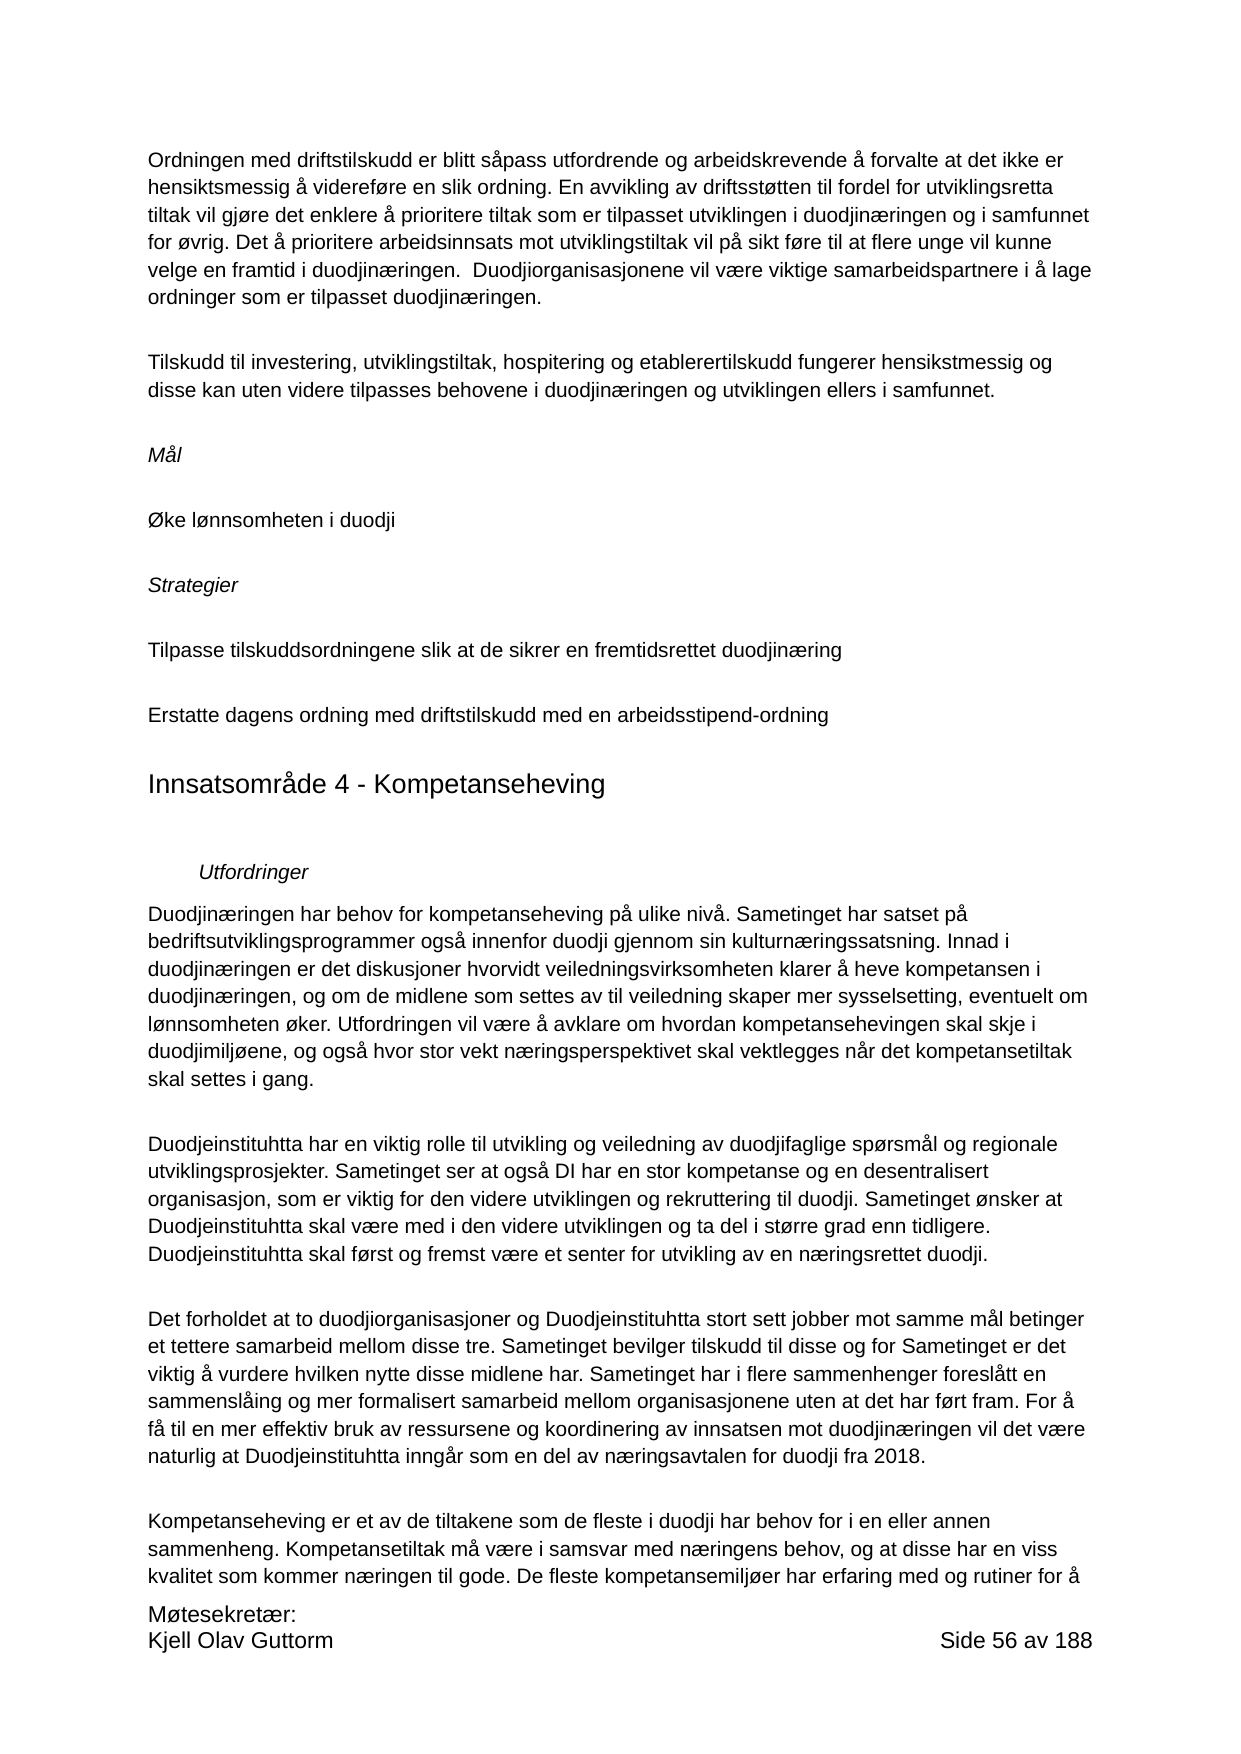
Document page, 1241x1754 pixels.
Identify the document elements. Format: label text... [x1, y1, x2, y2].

table_header Forslag og merknader Sametingsrådets forslag til innstilling: Sametinget har drøftet Melding om duodji. Meldingen er vedlagt protokollen. Sametingsmelding om duodji 1 Innledning Dette er første gang Sametinget avgir en egen melding om duodji. Målet med meldingen er å utvikle et styringsdokument for duodji og signalisere tydeligere målsettinger for det politiske arbeidet. Sametinget må ha en langsiktig politikk og strategi for utviklingen av duodji. I likhet med andre næringer skjer det endringer blant annet i de økonomiske rammebetingelsene, rettsutvikling og innenfor duodjinæringen. Duodji er en kulturbærende næring som har stor betydning for samiske språk og kultur og samisk næringsutvikling. Det er viktig å sikre at duodji overlever både som kultur og næring. Duodji er også et viktig identitetsskapende element i det samiske samfunnet. Sametinget har et overordnet mål om å utvikle duodji som en framtidsrettet og attraktiv næring. Denne meldingen avgrenses derfor mot duodji som næring. Økt omsetning av egenprodusert duodji for et større marked står sentralt i Sametingets satsing. Med dette menes at duodjinæringen er istand til å tilpasse seg endringer og utfordringer i næringen, og at profesjonaliteten, inntjeningen og lønnsomheten i næringen økes. 2 Status duodjinæringen 2.1 Økonomisk rapport Det har blitt utarbeidet økonomiske rapporter om utviklingen i duodjinæringen siden 2006. Rapportene beskriver næringens økonomiske situasjon, og de årlige forhandlingene om næringsavtale for duodji tar utgangspunkt i denne. Rapportene viser økonomisk status for duodjiutøvere som har søkt driftstilskudd til Sametinget. Det er også gjort en sammenligning med tilsvarende oversikter for de tre foregående årene. Analysene er basert på data fra søknadene om forrige års økonomiske forhold. Oppsummert viser analyser fra økonomisk rapport 2016 at den gjennomsnittlige duodjiutøveren driver et enkeltmannsforetak, er kvinne og bosatt i Finnmark. Driftstilskuddet fra Sametinget er fortsatt en viktig faktor for utøverens økonomi. Uten driftstilskudd ville den gjennomsnittlige utøveren hatt et marginalt overskudd i sin virksomhet. Totalt blant søkerne var omsetning av egenprodusert duodji 8,5 millioner kroner. Gjennomsnittlig omsetning er ca kr 315.000. Det er stor variasjon i omsetningen av egenprodusert duodji for utøverne, fra 2,8 millioner kroner til 51.000 kroner. Sametinget antar at denne omsetningen også har andre ringvirkninger så som utsalgssteder for duodji, vanlige butikker, messearrangementer etc. I 2014 var kostnader til produksjonen større enn omsetningen i duodji. Det førte blant annet til at overskuddet (driftsresultatet)gikk ned i 2014. Ingen utøvere har rapportert underskudd i 2015 mot at det var 2 utøvere med underskudd i 2014. Det er for tidlig å si om det er en tendens eller ikke. Det var 27 søkere som sendte inn sine søknader på driftstilskudd i 2015 og 2016. Dette er 33 prosent av de registrerte duodjiutøverne. Dette er et markert færre antall søkere enn fra 2013 og tidligere år. Rapporten sier ikke noe om årsaken til nedgang i antall søkere. Det kan tenkes at søkertekniske forhold, naturlig avgang og kontroll av regnskap som Sametinget startet med i 2012 kan bidra til en forklaring. Tabell 2.1: Andelen søkere av alle registrerte utøvere Tallgrunnlaget for rapportene dermed er noe spinkelt til å trekke generelle konklusjoner om den økonomiske utviklingen i duodji. Med få respondenter kan mindre endringer føre til store relative utslag i statistikken. Likevel gir det oss en pekepinn over den økonomiske utviklingen i duodjinæringen. Den gjennomsnittlige duodjiutøveren er (for søknadsåret 2016): Vedkommende utøver driver et enkeltmannsforetak , er kvinne og bosatt i Finnmark. Av en total omsetning på 298.000 utgjør egenproduksjon av duodji 220.000. Omsetningen er på samme nivå som 2014, mens andelen egenproduksjon er gått noe ned. Driftsresultatet er 40 prosent, en økning på 13 prosent i forhold til tallene fra 2014 Driftstilskuddet er fortsatt en viktig faktor for utøverens økonomi. Uten driftstilskudd ville den gjennomsnittlige utøveren hatt et marginalt overskudd i sin virksomhet. I 2015 var det ingen utøvere med underskudd, mens det i 2014 var to og fire i 2012. Ti av søkerne i 2015 unngikk underskudd på grunn av det mottatte driftstilskuddet. Duodjiaktøren som har rapportert inn sine tall for 2015 er ikke så veldig ulik den aktøren som har rapportert sine tall tidligere år. For søknadsåret 2015 og 2016 kommer 67 prosent av søkerne fra Kautokeino og Karasjok. Andelen søkere fra Kautokeino er stabilt. Det er en liten nedgang i antall søkere fra Karasjok og en tilsvarende liten økning av søknader fra andre steder. I gruppen andre inngår søknader fra Nesseby, Tana, Porsanger, Kåfjord, Røros, Nordreisa, Sørfold og Sørreisa. Det er fortsatt en klar overvekt av kvinnelige søkere (70 prosent) – det samme som forrige år. Denne kjønnsfordelingen har vært relativt stabil siden 2010. Rapporten sier ikke noe om aldersfordeling på søkerne. For søknadsåret 2015 kom to søknader fra aksjeselskaper, resten var enkeltmannsforetak. I 2016 var det tre søknader fra aksjeselskap, resten er enkeltmannsforetak. For søknadsåret 2015 har en fjerdedel av søkerne formell utdanning i duodji. Med formell utdanning menes fagbrev eller høyere utdanning. Rapporten tar ikke for seg den tradisjonelle kunnskapsoverføringen som skjer i hjemmet. Seks personer har fagbrev og én person har høyere utdanning. Det er like mange personer som rapporterer at de har fagbrev innen duodji i 2012 som i 2014. I 2012 var det seks personer som rapporterte at de hadde høyere utdanning. For søknadsåret 2016 har ca 40% formell utdanning innen duodji. Åtte personer har fagbrev og to personer har høyere utdanning. Totalt var omsetning av egenprodusert duodji 7,3 millioner kroner i 2015 mot 8,5 millioner i 2016. Gjennomsnittlig omsetning er kr 303 000 i 2015 og ca kr 315 000 i 2016. Det er stor variasjon i omsetningen av egenprodusert duodji for utøverne, fra over 2 millioner kroner til 50 000 kroner. I 2014 viser tallene at driftsresultatet er redusert fra kr 107 000 i 2008 til kr 103 000. Dersom vi utelater de to store utøverene for 2014 får vi et fall i både inntekter, kostnader og resultat. Nedgang i gjennomsnittlige totale inntekter på kr 52 000, mens driftsresultatet viser en nedgang på kr 28 000. Når vi utelater de tre største utøverne i materialet for 2015 får vi et fall i både inntekter, kostnader, mens driftsresultatet fortsatt viser en stigning. Nedgang i gjennomsnittlige totale inntekter på kr 55.000, mens driftsresultatet viser en økning på kr 15.000. Av de 27 søkerne i 2015 har 12 utøvere (44 prosent) inntekter utenom duodji. Tre av disse har andre inntekter som er større enn inntektene fra duodji-aktiviteten. Fem av disse har relativt små (marginale) andre inntekter. De fire siste har andre inntekter rundt halvparten av duodji-inntektene. Av de 27 søkerne i 2016 har 10 utøvere (37 prosent) inntekter utenom duodji. Tre av disse har andre inntekter som er større enn inntektene fra duodji-aktiviteten. Tre har relativt små (marginale) andre inntekter. De fire siste har i gjennomsnitt andre inntekter rundt halvparten av duodji-inntektene. Som tidligere år er det for søknadsåret stor variasjon mellom den utøver som har den høyeste totale inntekten (ca 3,3 mill) og den utøver med den laveste (51.000). Det er et relativt markert skille i utviklingen i gjennomsnittlige inntekter og kostnader fram til 2010 og etter 2010. Tallene for 2014 viser en liten tilbakegang fra 2012, men fortsatt en stigning i forhold til 2010. Tallene for regnskapsåret 2015 for samtlige utøvere viser at selv om økningen i kostnader og inntekter flater noe ut går driftsresultatet opp med ca 10 %. Rapportene for 2015 og 2016 viser at den viktigste salgskanalen er direkte salg. Praktisk talt alle mener dette er viktig. Men også messer – som langt på vei også er en direkte salgskanal – kommer høyt opp. Internett og postordresalg anses som de minst viktige salgskanalene. 2.2 Definisjon av duodji Ved utformingen av en langsiktig politikk for duodjinæringen er det nødvendig å ha en oppfatning om hva duodji er. Hvor går grensen mellom et kommersielt masseprodusert produkt og duodji? Hvilken vekt skal samisk kultur skal ha i den framtidige utviklingen av duodji? Samtidig skaper samisk nydesign nye markeder og nye kundegrupper. For enkelte er samisk inspirerte klær en viktig del av den samiske identiteten. Duodjiproduksjonen vil endre seg med utviklingen i resten av samfunnet. Det kommer nye materialer, nye produkter, ny design, nye produksjonsmetoder, nye råvarer og nye markeder. Det er ulik grad av mekanisering innenfor duodjinæringen og det er også ulike oppfatninger om hvilke materialer som kan tillates i duodjiproduksjonen. Dette skaper utfordringer ved en definisjon av duodji, og en definisjon må av den grunn være såpass fleksibel og overordnet at den tar hensyn til blant annet framtidige endringer. Innenfor duodjinæringen finner vi dag både tradisjonell duodji og ny samisk design. Siden duodji kan være så mangeartet, har det over lengre tid vært forsøkt å få til en felles definisjon av duodji. De samiske duodjiorganisasjonene Sámiid Duodji og Duojáriid Ealáhussearvi kom i 2014 fram til at en detaljert definisjon for all duodji ikke er mulig, men ble enige om en felles overordnet definisjon av duodji: «Duodji er et samisk samlebegrep for all form for skapende aktiviteter utformet av duojár. Dette omfatter håndverk, brukskunst og bearbeidede materialer med basis i samisk kultur og tradisjoner. Duodjiproduksjon( duoddjon) omfatter fremstilling av egenproduserte kvalitetsvarer, bruksting, gjenstander og klær som gjenspeiler samisk levemåte og kulturtradisjoner både når det gjelder valg og bearbeiding av råmaterialer, samt den estetiske utfoldelsen ved formgivning, utforming og produksjons metode.» Sameslöjdstiftelsen Sámi Duodji i Sverige definerer duodji som:”Sámi duodji, samiskt hantverk, är den samiska benämningen för handgjorda samiska produkter som kläder, husgeråd, redskap och utsmyckning. Hantverket har en lång tradition. Grunden för samiskt hantverk är också idag material från naturen. Samiskt hantverk är utfört efter gammal tradition och tillpassat nya tekniker och användningsområden från ort till ort. Med duodji menar vi den slöjd och det konsthantverk som tillverkats av samer, dvs. det som utgår från samiska traditioner, samiskt formtänkande, samiska mönster och färger. Ordet duodji används också som ett äkthetsmärke för sameslöjd och samiskt konsthantverk. Det handlar i första hand om hantverket och om den samiska livsformen i andra hand.” I forbindelse med arbeidet som Samerådet har igangsatt om revitalisering av duodji merke, så har det vært forsøkt å få en felles definisjon av duodji over landegrensene. Dette har imidlertid ikke latt seg gjøre. Sametinget ser at en detaljert definisjon av duodji er en utfordring, og det er et spørsmål om en slik definisjon er hensiktsmessig. Det er viktig å ikke lage en så snever ramme for duodji som kan bidra til å hemme en naturlig utvikling av næringen. En snever definisjon kan på sikt svekke betingelsene for en lønnsom næringsutvikling. En definisjon må av den grunn være såpass fleksibel og overordnet at den tar hensyn til blant annet framtidsretta utvikling i duodjinæringen. Sametinget mener derfor at definisjonen som duodjiorganisasjonene Sámiid Duodji og Duojáriid Ealáhussearvi kom fram til i 2014 vil være dekkende for det videre arbeidet. 2.3. Aktører i duodji Duodjiorganisasjonene Sámiid duodji og Duojáriid Ealáhussearvi og Sametinget undertegnet en hovedavtale for duodjinæringen 29.03.05. I avtalen går det fram at partene skal føre forhandlinger om en løpende næringsavtale for duodji med tiltak som tar sikte på en utvikling av næringen i samsvar med de politiske mål og retningslinjer for næringen som til enhver tid er vedtatt i Sametinget. Den største aktøren i duodji, Duodjeinstituhtta, er ikke en del av forhandlingene om næringsavtale for duodji. Duodjiorganisasjonene er Sametingets viktigste samarbeidsaktører innen duodjinæringen. Organisasjonene oppnevner blant annet medlemmer til fagutvalg for duodji og økonomisk utvalg. De utarbeider også en rekke utredninger og rapporter som danner viktige beslutningsgrunnlag også for Sametinget. Sámiid duodjis formål er å fremme duodjiutøvernes interesser økonomisk, faglig, sosialt og kulturelt. Organisasjonen skal blant annet bedre duodjiutøvernes rammebetingelser. Den skal også være pådriver for utvikling av kulturbærende og næringsrettet duodjivirksomhet. Duojáriid Ealáhussearvis formål er å arbeide for at den enkelte duodjiprodusent får tilfredsstillende arbeidsbetingelser og utviklingsmuligheter. Organisasjonen skal også fremme bedre rammevilkår for enkeltprodusenters lønnsomhet. Tabell 2.2 Medlemsutvikling i Sámiid Duodji og Duojáriid Ealáhussearvi fra 2012 – 2016: Siden 2012 har antall medlemmer i Sámiid Duodji økt fra 170 til 193 i 2016. Duojáriid Ealáhussearvi er en mindre organisasjon enn Sámiid Duodji, og her har medlemsutviklingen mer eller mindre vært stabil de siste årene. Stiftelsen Duodjeinstituhtta har en viktig rolle i forhold til utvikling og veiledning av duodjifaglige spørsmål og regionale utviklingsprosjekter. Duodjeinsituhttas hovedmål er å fremme næringsutvikling med utgangspunkt i tradisjonell duodji. Instituttet skal være et landsomfattende teknisk og faglig kompetanse miljø innen duodji. Duodjeinstituhtta skal også medvirke til å utvikle og bistå med fagkompetanse innen duodji, yte bistand og produktutvikling og produksjonsveiledning, initiere til å delta i forsøks- og utviklingsarbeid. Duodjienstitutuhtta har i 2017 5 lærlinger og en lærekandidat. Opplæringskontoret i reindrift og duodji har hovedkontor i Kautokeino. Opplæringskontoret har tilbud om fagopplæring til lærekandidat eller lærling innenfor duodjinæringen. Et av vilkårene for bli tatt opp som lærling er at vedkommende har videregående skole innenfor duodjifaget. I perioden 2012 til 2016 har 16 lærlinger/ lærekandidater fått fagbrev. Det er også flere som har utsatt fagprøven til 2017. Tabell 2.3 Oversikt over antall lærlinger med fagprøve fra 2012 – 2016 (Opplæringskontoret for reindrift og duodji, 2017): Sametinget finansierer alle ovennevnte aktørene gjennom Sametingets årlige budsjettforhandlinger. 3 Sametingets virkemidler Sametinget avsetter og bruker betydelige midler til duodji. I 2017 var det satt av kr 34,5 millioner til næringsformål. Av dette er 14 millioner avsatt til duodji. Dette innebærer at 40 % av næringsbudsjettet er satt av til duodji. Regnskapet for 2016 viser at det ble brukt ca kr 15 millioner til duodji. Dette innebærer at i 2016 ble 46 % av midlene som Sametinget disponerer til næring, brukt til duodji. Tabell 3.1 Sametingets budsjett for duodjinæringen for 2016 Sametinget satte i 2016 av 7,9 millioner kroner til Næringsavtalen, 4,5 millioner til Duodjeintituhtta og nær 1,6 millioner kroner til Oppplæringskontoret i budsjettet for 2016. 3.1 Hovedavtalen for duodji Hovedavtalen for duodji ble vedtatt i 2005 og endret den 19.3.2007. Avtalen er inngått mellom Sametinget og duodjiorganisasjonene Landsorganisasjonen Sámiid Duodji og Duojáriid Ealáhussearvi. Avtalen angir blant annet retningslinjer og grunnlag for forhandlinger om næringsavtale for duodji og innretningen av duodjiregisteret. 3.2 Næringsavtalen for duodji Næringsavtalen for duodji, som årlig fremforhandles mellom duodjiorganisasjonene Sámiid duodji og Duojáriid Ealáhussearvi og Sametinget, er Sametingets viktigste redskap for utvikling av duodji. Målet for næringsavtalen er å utvikle en næringsrettet duodji med økt lønnsomhet og omsetning av egenproduserte varer. Næringsavtalen inneholder blant annet driftstilskudd til duodjiutøvere, investerings- og utviklingstilskudd, etablerertilskudd, velferdsordninger, salgsfremmende tiltak og tilskudd til organisasjoner. I tillegg inneholder næringsavtalen tiltak som avtales under forhandlingene så som kompetansehevende tiltak, merkevarebygging, tiltak innen salg og markedsføring etc. Partene setter av en totalramme og duodjimidlene øremerkes i en egen avsetning. Gjennom Sametingets årlige budsjettforhandlinger avsetter deretter Sametinget midler til duodjiformålene. Dette gjelder både tiltakene som er fremforhandlet, og direkte tilskudd til Duodjeinstituhtta og Opplæringskontoret for reindrift og duodji. Sametingsrådet fastsetter regelverk for disse virksomhetene. Driftstilskudd Driftstilskuddsordningen gjelder for duodjibedrifter som produserer tradisjonell duodji, og som er godkjent i duodjiregisteret. Fagutvalget i duodji er oppnevnt av duodjiorganisasjonene. Det er Fagutvalget i duodji som foretar en konkret vurdering av hvert produkt og vedtar om søker kan godkjennes i duodjiregisteret eller ikke. Duodjiproduktene godkjennes enkeltvis, og fagutvalget legger til grunn ulike kriterier i denne vurderingen. Fagutvalget vurderer blant annet om produktet har basis i samisk kulturtradisjon, graden av maskinbearbeiding, hvilke materialer som er brukt, kvaliteten og bruken av produktet. Samisk design kan ikke omfattes av driftstilskuddsordningen, men samisk design omfattes av andre ordninger innenfor duodji og kulturnæring som Sametinget forvalter. For å kunne bli vurdert i duodjiregisteret, så er det et krav om at søker skal tilfredsstille vilkårene for registering av Sametingets valgmanntall, men trenger ikke å stå i mantallet. Avtalepartene har i flere omganger vurdert om kravet til etnisitet skal slettes, men er blitt enige om å videreføre det. I følge økonomisk rapport for duodjinæringen, har driftstilskudd blitt en viktigere del av duodjiutøverens økonomi enn tidligere. Uten driftstilskudd ville den gjennomsnittlige utøveren hatt underskudd i sin virksomhet. En utfordring med denne ordningen er at det ikke finnes en omforent definisjon av hva duodji er. Det er ulike oppfatninger blant annet om i hvor stor grad en kan tillate maskinbearbeiding av produkter før det ikke lenger kan defineres som duodji. 3.3 Sametingets satsing på kulturnæring – Dáhttu Sametinget startet i 2012 en egen satsning for å jobbe med utviklingen av en mer lønnsom samisk kulturnæring. Et av satsningsområdene var å gjennomføre bedriftsutviklingsprogram for kulturnæringen, kalt Dáhttu. Dette er et nettverks- og bedriftsutviklingsprogram for kulturnæring som er utviklet av Kreativ Industri på oppdrag fra Sametinget. Gjennom Dáhttu får samiske kulturnæringsaktører blant annet arbeide med forretningsidé, etableringshjelp og strategiutvikling. Hvert program har plass til 12 kulturnæringsutøvere som har ønske og vilje til å skape en lønnsom bedrift. En sentral målsetting med programmet er også å skape et nettverk mellom aktørene. Programmet går over ett år og inneholder tre samlinger samt at hver deltager får 30 rådgivningstimer hver. Målet er at etter endt program skal flere kunne leve av sin kulturnæringsbedrift. Et slikt program ble også gjennomført for duodjiutøvere. Her deltok 12 bedrifter hvorav 10 kom fra Finnmark og 2 fra Troms. Resultatene fra samlingen er det vanskelig å si noe om ennå, men i spørreundersøkelsen etter gjennomført program svarte mange av bedriftene at de opplevde en økt lønnsomhet og økt kompetansenivå etter samlingene. Sametinget har videreført denne satsningen i nye tre år fra 2017, som duodjinæringen også vil kunne dra nytte av. 4 Innsatsområder Duodji er en viktig kulturbærer, og Sametinget mener det bør være mulighet til å utvikle en mer næringsrettet duodji. Duodjinæringen skal være lønnsom, samtidig skal det være rom for utvikling, både den tradisjonelle duodjivirksomheten og nye produkter med basis i samisk kultur. Sametingets hovedmål for duodji i næringssammenheng er å utvikle duodji som en framtidsrettet og attraktiv næring i samiske områder. Duodjinæringen må ses i sammenheng med samiske kulturnæringer, og generelt det vekst- og utviklingspotensialet som ligger her. I utviklingen av kulturnæringsbransjen er det et fokus på kompetanse, fordi det forventes vekst i nettopp disse bransjene i framtida. Duodjinæringen opplever internasjonal konkurranse fra virksomheter som ikke har sin bakgrunn i samisk kultur. Noen duodjiutøvere har fokus på sitt håndverk og ikke nødvendigvis på lønnsomhet i seg selv. I denne sammenheng er det sentralt at duodji er en kulturbærende næring som har stor betydning for samisk kultur og språk. Sametinget vil allikevel fortsette arbeidet med å utvikle duodji som næring med fokus på lønnsomhet, samtidig som bevaring og utvikling av samisk kultur ligger i bunn. Sametinget er opptatt av at duodji har gode økonomiske vilkår og videreutvikles både som næring og kultur. Duodji er også en del av identitetsskapende virksomhet. Innsatsområde 1 - Rekruttering Utfordringer Rekruttering til duodjinæringen er liten. Sametinget har tilskuddsordninger både for elever i videregående skole og høgskole, hospitering hos etablerte bedrifter og en støtteordning for opplæringskontor. Duodjeinstituhtta har også en veiledningsvirksomhet og tar imot lærlinger. Allikevel er det et fåtall av disse som etablerer seg som duodjiutøvere på heltid etter endt utdanningsløp. Av de som etablerer seg er det flest enkeltmannsbedrifter, som ofte baserer seg på de samme produktene som andre utøvere har og i det samme markedet, og dette kan virke begrensende for bedriftens vekst. Rekruttering til duodjinæringen vil fortsatt være viktig, og at det finnes stipend til elever, studenter og til lærlingordningen. Regionalanalyse for samisk område 2016 (Telemarksforskning) viser at samiske områder har lavere etableringsfrekvens i næringslivet enn andre områder i landet. Andre analyser viser at flere samiske bedrifter ikke har som mål å vokse, men er tilfreds med at bedriften går med overskudd og at bedriften klarer seg økonomisk. For Sametinget vil det være av interesse å få mer kunnskap om hvorfor unge ikke etablerer duodjivirksomheter på heltid etter endt utdanning. Den økonomiske rapporten for duodji for 2015 og 2016 viser at Sametinget i liten grad har lyktes i å stimulere til vekst i næringen, til tross for økte virkemidler gjennom driftstilskuddsordninger for områder utenfor Finnmark. I dag finnes det få duodjibedrifter utenfor Finnmark. Det er en målsetting å øke rekruttering til duodji i det lule- og sørsamiske området, og øke kommersialiserings- og inntjeningspotensialet i disse områdene. Duodjeinstituhtta har veiledningsvirksomhet også i Troms, Nordland og i sørsamisk område. I tillegg har Arran hatt en satsning på duodji. Mye av denne virksomheten er knyttet til grunnleggende kurs innen duodji og veiledning. Det er imidlertid få etablerte duodjibedrifter i disse områdene. Utfordringen er å heve kompetansen i duodji og med det videreføre den immaterielle kulturarven innen duodji i kyst-, lule- og sørsamiske områder. Siktemålet må være å bevare og utvikle denne kulturarven og også forsøke å skape levedyktige duodjivirksomheter. For mange er duodji og produksjon av samisk inspirerte klær en viktig identitetsskapende virksomhet. En viktig forutsetning for at duodjinæringen skal utvikle seg er at denne utviklingen er tilpasset andre trender i det samiske samfunnet. Oppvisninger av klær, catwalk etc skaper nysgjerrighet og kreativitet. Slike arrangementer skaper større interesse for samisk kultur og kan være med på å motivere unge til å starte med nye virksomheter. Det forholdet at folketallet går nedover i samiske områder og byene vokser gjør at slike identitetsskapende elementer blir viktigere for unge som bor utenfor de tradisjonelle samiske områdene. Sametinget må vurdere flere satsinger på områder utenfor Indre-Finnmark, slik at ulike typer duodji, tradisjoner og teknikker videreføres og utvikles. Den tradisjonelle kunnskapsoverføringen i hjemmet, kulturinstitusjoner og duodjiorganisasjonenes virksomhet som bidrar til å få opp interessen for duodji, vil være viktig i en slik sammenheng. Mål Sikre rekruttering av unge til duodjinæringen Strategier Videreutvikle gode finansieringsordninger for unge Utrede mulige årsaker til lav etableringsfrekvens Arbeide for rekruttering gjennom kursvirksomhet Innsatsområde 2 – Lønnsomhet Utfordringer I likhet med andre næringer er lønnsomhet avgjørende for en gunstig utvikling i en næring. Næringsavtalen i duodji er et av de virkemidlene Sametinget har til å sikre en næring i utvikling. Til tross for at Sametinget har gunstige finansieringsordninger, så øker ikke lønnsomheten i duodji. Det kan være flere årsaker til at lønnsomheten i duodji ikke øker. For det første har tradisjonell duodji arbeidskrevende og tidkrevende prosesser for å hente ut og bearbeide råmaterialer. For det andre er prissetting av produktene en utfordring. Prisene er i stor grad relatert til tilbud og etterspørsel etter en vare. I rapportene går det fram at prisene for duodjiproduktene ikke øker i takt med prisstigningen ellers i samfunnet. Kostnadene øker mer enn inntektene. Næringen selv bør i stor grad være med å sette føringer i hvordan duodjiproduktene skal prissettes. Vi antar at en del av denne utfordringen også dreier seg mot problemet med å nå ut til større markeder, se nærmere innsatsområde 5, «Større markeder». Utfordringen vil være å øke lønnsomheten i tradisjonell duodji. I den videre satsingen på duodji bør det vurderes om det er mer hensiktsmessig å skille ut nydesign/ moderne duodji og knytte mer opp mot den satsingen som skjer i kulturnæringer. De fleste duodjiutøvere er enkeltpersonsforetak som i liten grad har formalisert kontakt med andre utøvere. For enkelte vil samarbeid og nettverk med andre aktører kunne være positivt både for den faglige utviklingen og ikke minst for lønnsomheten. Det gjelder spesielt de som nettopp har etablert ny virksomhet. Sametinget har i sine bedriftsutviklingsprogrammer prioritert nettverksbygging nettopp med den hensikt å bedre lønnsomheten. Samarbeid med andre utenom duodjinæringen kan åpne nye markeder. Spesielt gjelder det reiselivsnæringen og arrangørmarkedet. Fordelen med det er at duodjiutøveren lettere når potensielle nye kunder uten at det koster all verden. Det vil også gi en vinn-vinn situasjon i og med reiselivsnæringen samtidig får presentert levende samisk kultur og lokalproduserte kvalitetsprodukter. Noen duodjiutøvere er avhengig av å bruke råvarer fra naturen. Utfordringen for disse er at de ikke har en lovfestet rett til motorisert ferdsel i utmarka i forbindelse med råvareinnhenting. De er avhengig av å få dispensasjoner fra motorferdselsforbudet. En slik praksis fører til merarbeid for duodjiutøverne. Motorferdselsloven må endres slik at duodjiutøverne likestilles med andre næringsutøvere som har slik rett. For å kunne ha en levedyktig duodjinæring må det være et fokus blant annet på produktutvikling, design, hospitering, veiledning, utdanningsstipend, investeringer og marked og salg. Enkelte har behov for å fornye driftsapparatet og se på nye produksjonsformer. Sametinget må fortsatt prioritere tilskudd til investeringer, etablerertilskudd og bedriftsutvikling. Det vil være naturlig å prioritere samarbeids- og utviklingsprosjekter, markedsanalyse og salgs- og markedsføringstiltak. Mål Øke lønnsomheten i duodji Strategier Videreføre finansieringsordninger for utviklings- og investeringstiltak Formalisere samarbeid og nettverk mellom duodjiutøvere Lette tilgangen til utmarka for å hente inn råvarer Innsatsområde 3 – Virkemidler tilpasset duodjinæringen Utfordringer Tilskuddsordningene i duodji blir som oftest fastsatt under forhandlingene om en næringsavtale. Endringer av disse skjer etter behov og følger i stor grad også de krav som Sametinget setter for andre tilskuddsordninger. Den ordning som har vært oftest i fokus er driftstilskuddet til duodjiutøverne. Driftstilskudd skal sikre at duodjiutøvere kan drive næringsvirksomhet med overskudd. Dette tilskuddet er ment å dekke merkostnader som er bundet til mye bruk av arbeidskraft, og der det er utfordringer med å mekanisere produksjonen. Dette tilskuddet har også hatt stor betydning i å sikre den tradisjonelle duodjiutøvelsen. Utfordringen med driftstilskuddsordningen kan oppsummeres i to deler: Den økonomiske utviklingen i næringen og forvaltningen av driftstilskuddsordningen. I tillegg er også duodjiregisteret et register som baserer seg på etnisitet, og det å ha et register som baserer seg på etnisitet er problematisk. Den økonomiske utviklingen i næringen Økonomiske rapport (2016) viser at nærmere halvparten (12 av 27 utøvere) av duodjiutøvere hadde inntekter utenom duodji. Når den gjennomsnittlige bruttoomsetningen var kr 200 000 i 2014 sier det seg sjøl at nettoinntekten blir lav når alle driftskostnadene trekkes i fra. Driftsresultatet har ligget på rundt kr 100 000 over flere år noe som må betraktes som meget lavt. Det kan trekkes i tvil om driftstilskuddordningen har fungert i forholdet til målet, som har vært å øke lønnsomheten i duodjinæringen. Det er bekymringsfullt at driftstilskuddsordningen ikke har ført til en større lønnsomhet i næringen. Forvaltning av driftstilskuddsordningen Duodjiutøvere er selvstendig næringsdrivende og må følge de lover og regler som gjelder blant annet for regnskapsføring. Kontroller, som Sametinget har fått gjennomført i 2012, 2014 og 2015 viser at flere duodjiutøvere har mangler i sitt regnskap. Det er blant annet store utfordringer med dokumentasjon av hva som omsettes av egen produsert duodji og hvordan regnskapet settes opp. I andre næringer som har slik næringsstøtte er det slakterier og meierier etc som gir opplysninger om omsetning. Kontrollordningene for disse er enkle og kontrollene er etterprøvbare. I kontrollene, som Sametinget har fått gjennomført er det også avdekket salg mellom nærstående, manglende sporbarhet og regnskapsføring. I flere saker er det oppstått tvil om produktene er souvenirer eller duodji. Praktisering av ordningen viser at selv i produksjoner som har høy grad av maskinell behandling, datastyring etc så er disse også blitt en del av duodjibegrepet, og dermed berettiget til driftstilskudd. Ordningen er en passiv ordning som i liten grad fører til utviklingsarbeid innenfor duodjinæringen. Alternativer til en driftstilskuddsordning Disse utfordringene har vært vurdert i flere omganger i Sametinget, og flere alternativer til en driftstilskuddsordning har vært drøftet. Driftstilskuddsforvaltningen kan forenkles, endres eller avvikles. Det første alternativet som kan forenkle og effektivisere forvaltningen av ordningen for alle parter på, er å stille krav om at søker skal ha autorisert regnskapsfører. Autorisert regnskapsfører kan attestere søkers omsetning av egenprodusert duodji. Utfordringen er imidlertid er at regnskapsførere ikke har duodjifaglig kompetanse til å vurdere om det er duodji eller ikke. Det andre alternativet er å oppheve duodjiregisteret, slik at ved hver søknad vurderes både søkers produkter og dokumentasjon av egenprodusert duodji. Dersom noen av disse to alternativene skulle bli valgt, så vil man videreføre den passive driftsstøtteordningen uten av det ville øke lønnsomheten i duodji. Det tredje alternativet er å avvikle driftstilskuddsordningen og å erstatte den med en ny virkemiddelordning eksempelvis et 3-årig arbeidsstipend. Stipendet kan ha som målsetting å øke produksjonen, lage nye produkter eller nye produksjonsformer, design, kompetanseheving e.l. Et slikt arbeidsstipend vil kunne videreutvikle duodjinæringen og øke inntjeningen for den som mottar stipend. Ordningen med driftstilskudd er blitt såpass utfordrende og arbeidskrevende å forvalte at det ikke er hensiktsmessig å videreføre en slik ordning. En avvikling av driftsstøtten til fordel for utviklingsretta tiltak vil gjøre det enklere å prioritere tiltak som er tilpasset utviklingen i duodjinæringen og i samfunnet for øvrig. Det å prioritere arbeidsinnsats mot utviklingstiltak vil på sikt føre til at flere unge vil kunne velge en framtid i duodjinæringen. Duodjiorganisasjonene vil være viktige samarbeidspartnere i å lage ordninger som er tilpasset duodjinæringen. Tilskudd til investering, utviklingstiltak, hospitering og etablerertilskudd fungerer hensikstmessig og disse kan uten videre tilpasses behovene i duodjinæringen og utviklingen ellers i samfunnet. Mål Øke lønnsomheten i duodji Strategier Tilpasse tilskuddsordningene slik at de sikrer en fremtidsrettet duodjinæring Erstatte dagens ordning med driftstilskudd med en arbeidsstipend-ordning Innsatsområde 4 - Kompetanseheving Utfordringer Duodjinæringen har behov for kompetanseheving på ulike nivå. Sametinget har satset på bedriftsutviklingsprogrammer også innenfor duodji gjennom sin kulturnæringssatsning. Innad i duodjinæringen er det diskusjoner hvorvidt veiledningsvirksomheten klarer å heve kompetansen i duodjinæringen, og om de midlene som settes av til veiledning skaper mer sysselsetting, eventuelt om lønnsomheten øker. Utfordringen vil være å avklare om hvordan kompetansehevingen skal skje i duodjimiljøene, og også hvor stor vekt næringsperspektivet skal vektlegges når det kompetansetiltak skal settes i gang. Duodjeinstituhtta har en viktig rolle til utvikling og veiledning av duodjifaglige spørsmål og regionale utviklingsprosjekter. Sametinget ser at også DI har en stor kompetanse og en desentralisert organisasjon, som er viktig for den videre utviklingen og rekruttering til duodji. Sametinget ønsker at Duodjeinstituhtta skal være med i den videre utviklingen og ta del i større grad enn tidligere. Duodjeinstituhtta skal først og fremst være et senter for utvikling av en næringsrettet duodji. Det forholdet at to duodjiorganisasjoner og Duodjeinstituhtta stort sett jobber mot samme mål betinger et tettere samarbeid mellom disse tre. Sametinget bevilger tilskudd til disse og for Sametinget er det viktig å vurdere hvilken nytte disse midlene har. Sametinget har i flere sammenhenger foreslått en sammenslåing og mer formalisert samarbeid mellom organisasjonene uten at det har ført fram. For å få til en mer effektiv bruk av ressursene og koordinering av innsatsen mot duodjinæringen vil det være naturlig at Duodjeinstituhtta inngår som en del av næringsavtalen for duodji fra 2018. Kompetanseheving er et av de tiltakene som de fleste i duodji har behov for i en eller annen sammenheng. Kompetansetiltak må være i samsvar med næringens behov, og at disse har en viss kvalitet som kommer næringen til gode. De fleste kompetansemiljøer har erfaring med og rutiner for å gjennomføre slike tiltak. Forskjellige typer bransjekurs inngår i denne vurderingen. Grunnutdanning i duodji er et ansvar for videregående skole og høgskoler. De tiltak Sametinget kan prioritere er kompetansehevende tiltak som er direkte næringsrettet. Mål Øke den forretningsmessige delen av duodji Strategier Sikre finansieringsordninger for næringsrettede kurs Sørge for at Duodjeinstituhtta og duodjiorganisasjonene koordinerer kompetansehevingstiltak Innarbeide Duodjeinstituhtta i Hovedavtalen for duodji Gjennomgang av organisering av duodjinæringa Innsatsområde 5 – Et større marked Utfordringer Økonomisk rapport for duodjinæringen 2015 viser at direkte salg til kunden fortsatt er den viktigste salgskanalen for duodjiproduktene. Internett og postordresalg anses som minst viktig. Dette er i kontrast til samfunnet forøvrig, der vi ser en økende tendens til at mer og mer av omsetningen skjer over nett. For duodjiutøverne er det viktig at de tar del i den teknologiske utviklingen og aktivt bruker internett som en del av sin markedsføring. Synlige produkter og større tilgjengelighet på nett kan føre til økt omsetning for duodjiutøverne. Profilering av tradisjonell duodji, utvikling av nydesign og markedsføring av kvalitetsprodukter vil på sikt kunne føre til en mer lønnsom duodjinæring . I 2013 gikk duodjiorganisasjonene Duojáriid Ealáhussearvi og Sámiid Duodji sammen om et prosjekt om merkevarebygging i duodji. Målet med merkevaresatsingen er å skape lønnsomme virksomheter, slik at utøverne skal kunne leve av å produsere duodji. Det er ønskelig å bygge opp en velfungerende organisasjon som ivaretar merkevaren, og som knytter til seg flere dyktige håndverkere. Det blir understreket av funnene i undersøkelsene at produktene i dag har som fortrinn at de er unike og av høy kvalitet. En felles svakhet er at de i liten grad er tilgjengelige. I rapporten konkluderes det med at det er et ønske blant utøvere om en merkevaresatsing, spesielt blant de som har ambisjoner om vekst utover lokalmarkedet og turister. Rapporten anbefaler at det sees ytterligere på disse håndverkernes tidligere erfaringer innen merkevarearbeid og produktutvikling. Bistand til produktutvikling og markedstilpasning var et ønsket tiltak blant informantene. Anbefalingene fra undersøkelsen var å jobbe videre med kartlegging av disse virksomhetenes behov ved å se nærmere på deres kunnskap om eget marked, og nødvendigheten av fremtidig produktutvikling. Det ble også anbefalt å få mer kjennskap til dagens markedsposisjon for å bruke kunnskapen til videre markedsutvikling. Kopiering av duodji er fortsatt en stor utfordring og rettsvern for duodji er et av de områdene som krever et samarbeid over landegrensene. Meldingen vil ikke kunne løse disse utfordringene, men det er viktig å ha strategier for hvordan disse kan løses. Blant annet er det nødvendig å samarbeide med duodjimiljøene i de andre landene. Rettsvern for duodji innebærer rettsvern mot utenforståendes urettmessige bruk av duodji i kommersiell hensikt. Samerådet satte i gang et prosjekt om revitalisering av duodjimerket i 2015. Prosjektets mål var skissert slik: «Utrede hvordan Sámi Duodji varemerket kan revideres og revitaliseres, samt bruken av duodjimerket. Utrede innholdet i samisk duodji og komme frem til en felles definisjon av samisk duodji.» I prosjektrapporten uttales det blant annet at duodjitradisjon og duodjikunnskap har behov for juridisk beskyttelse. En varemerkeordning kan ses på som en måte å realisere selvbestemmelse over duodji og samisk kultur på grunnlag av eksisterende lovverk. Ordningen er også en indirekte måte å oppnå innflytelse over utnyttelsen av samisk kultur. Rapporten konkluderer med at det er et klart behov for en effektiv og koordinert samisk sertifiseringsordning. Det er nødvendig å utvide sertifiseringa til å gjelde også produkter utover tradisjonell duodji, og derfor må sertifiseringsordningen omfatte flere ledd for å dekke også dette behovet. Prosjektet foreslår en sertifiseringsordning som består av minst to varemerker – ett for “tradisjonell duodji” og ett for “produkter produsert av samer/samiske produkter”. Det foreslås at varemerket har en sentral eller en desentralisert allsamisk eier, og at lisens utstedes av lokale representanter, som også forvalter varemerkene. Mål Økt omsetning av egenprodusert duodji Strategier Følge opp utvalgte bedrifter som vil tilpasse sine produkter til markedet Utarbeide en felles profil og merke for duodjiprodukter Utvikle duodjiprodukter med grunnlag i samisk kultur og samiske kulturtradisjoner 5 Økonomiske og administrative konsekvenser Oppfølging gjennom Sametingets årlige budsjett og gjennom forhandlingene for Næringsavtalen for duodji og årlige budsjettvedtak, fastsettes økonomiske og administrative følger. Avvikling av driftstilskuddsordningen vil frigjøre midler til andre formål Eventuelle endringer vil skje innenfor de rammer som er satt til forvaltningen av midler til duodjinæringen. Vurdering Det er første gang en slik melding lages. Sametinget har tidligere utarbeidet redegjørelser, og den siste ble utarbeidet i 2014. Melding om duodji skal være et styringsdokument for Sametingets satsning på duodji. Sametinget har tatt en særskilt ansvar med å legge til rette for en gunstig utvikling innenfor duodjinæringen. Hvert år behandler Sametingets plenum næringsavtalen for duodji. Denne avtalen legger føringer for tiltak som skal settes i verk det påfølgende året. I meldingen går det frem at Sametingets mål for duodjinæringen er å utvikle en framtidsrettet og attraktiv næring i samiske områder. Det er satt opp fem innsatsområder der rekruttering, lønnsomhet, virkemidler tilpasset duodjinæringen, kompetanseheving og et større marked er prioritert de neste årene. Sametinget har allerede prioritert flere av de innsatsområdene som er satt opp. Det dreier seg om lærlingeordning for duodji og hospitering, som skal sikre rekruttering til duodjinæringen. Sametinget har gode finansieringsordninger for de som vil satse på duodji med blant annet investeringsordninger og etablerertilskudd. Sametinget har prioritert kompetansehevende kurs som er næringsrettet. Både duodjinæringen og Sametinget ser at det er behov for å ha større fokus på merkevarebygging, og det å profilere duodji på en enhetlig måte. [136, 148, 1104, 1588]
